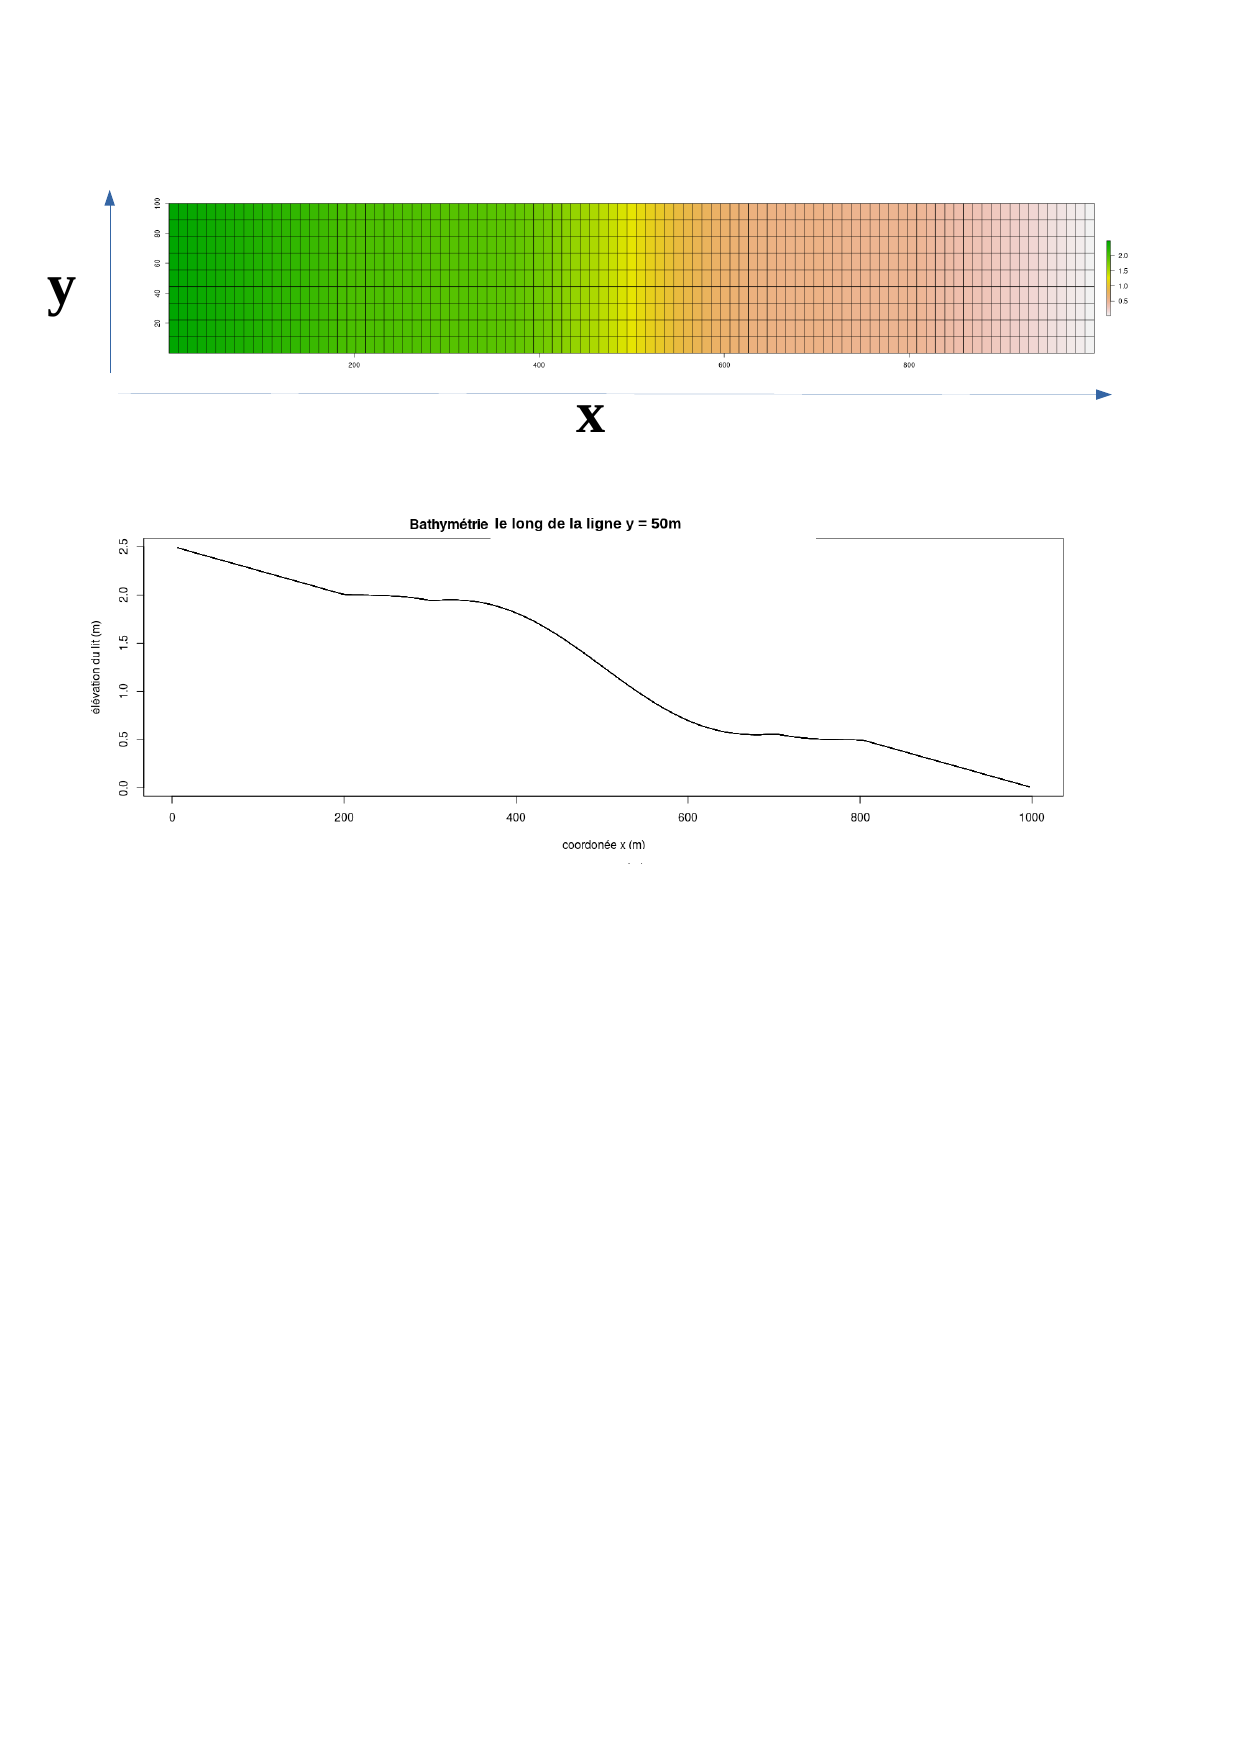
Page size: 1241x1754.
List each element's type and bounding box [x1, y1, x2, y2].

picture [84, 513, 1089, 865]
picture [136, 170, 1141, 394]
